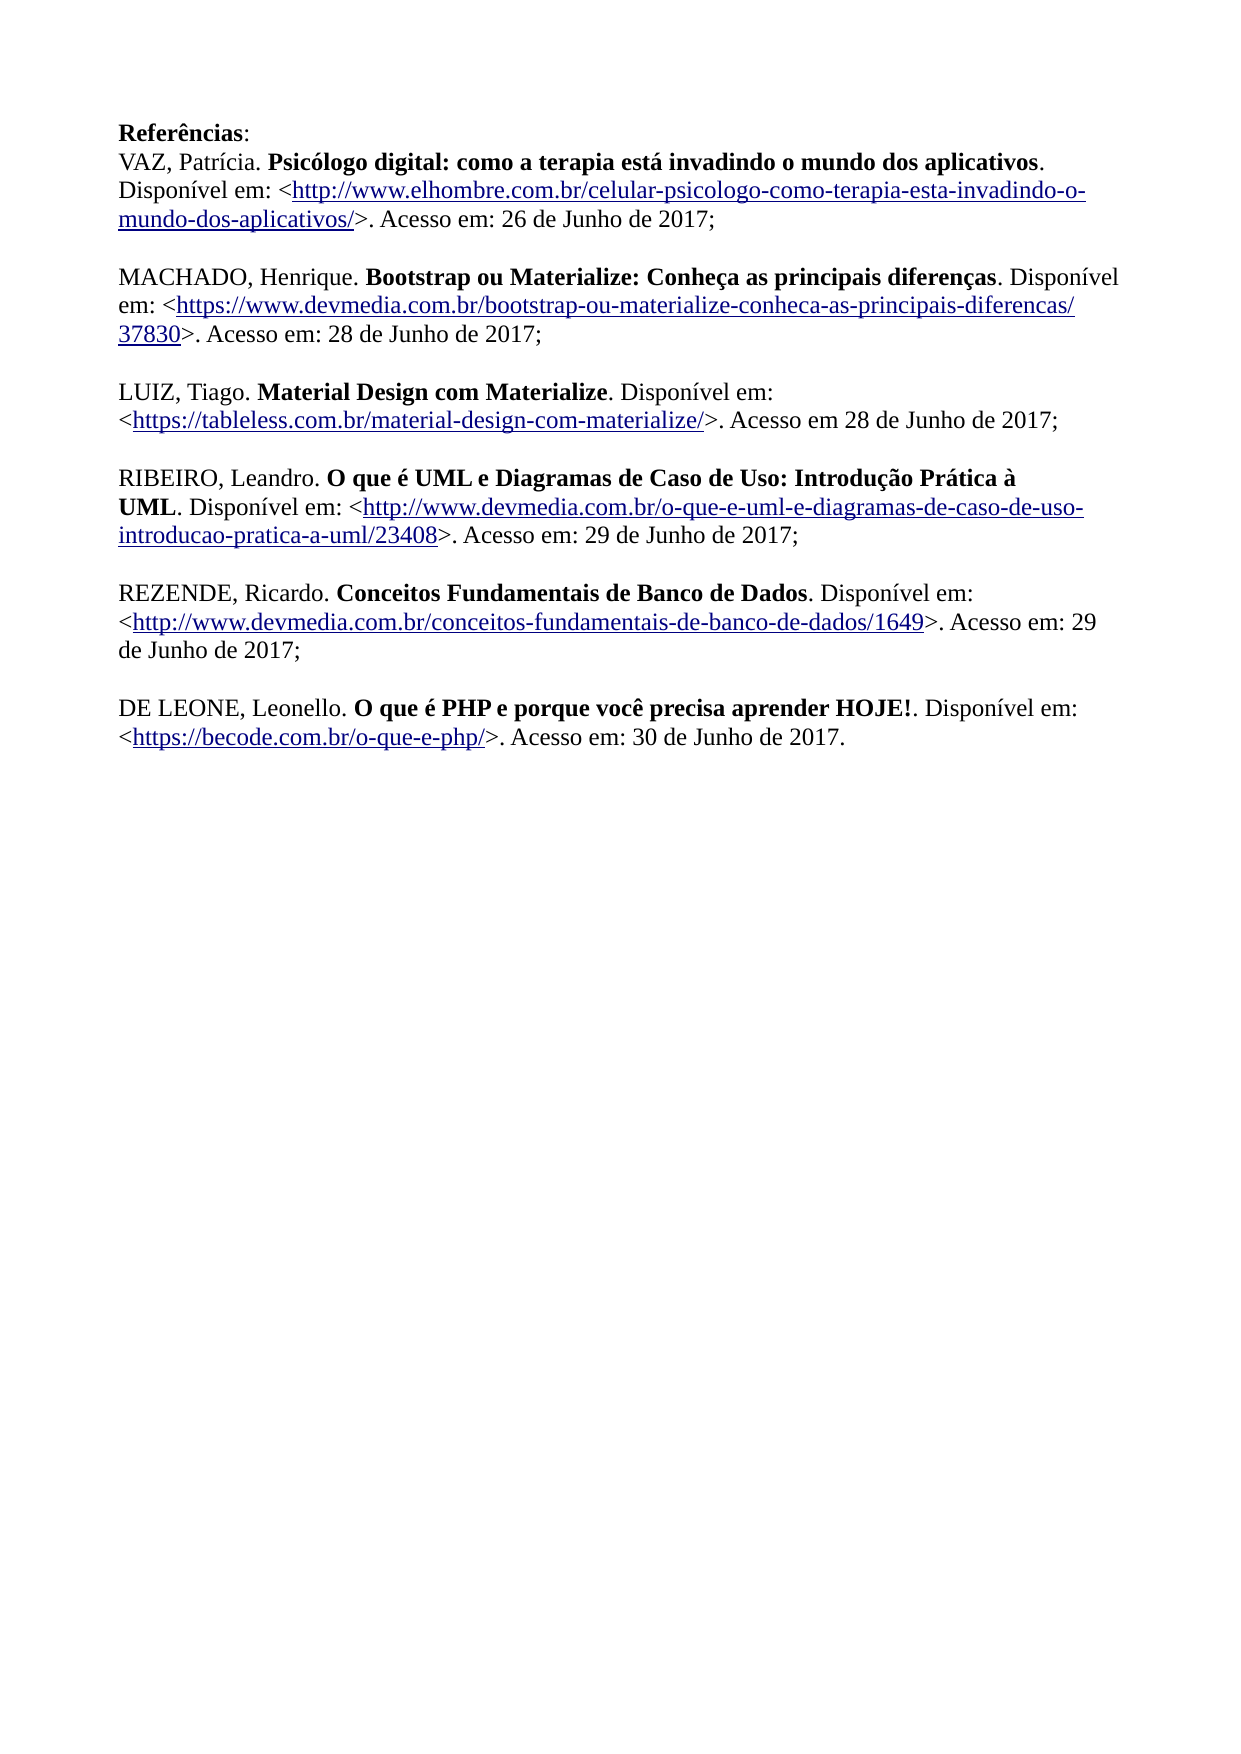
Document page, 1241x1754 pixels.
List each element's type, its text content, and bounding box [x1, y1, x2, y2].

text Referências: [118, 118, 1122, 147]
text DE LEONE, Leonello. O que é PHP e porque você precisa aprender HOJE!. Disponível em: <https://becode.com.br/o-que-e-php/>. Acesso em: 30 de Junho de 2017. [118, 693, 1122, 751]
text REZENDE, Ricardo. Conceitos Fundamentais de Banco de Dados. Disponível em: <http://www.devmedia.com.br/conceitos-fundamentais-de-banco-de-dados/1649>. Acesso em: 29 de Junho de 2017; [118, 578, 1122, 664]
text UML. Disponível em: <http://www.devmedia.com.br/o-que-e-uml-e-diagramas-de-caso-de-uso-introducao-pratica-a-uml/23408>. Acesso em: 29 de Junho de 2017; [118, 492, 1122, 549]
text RIBEIRO, Leandro. O que é UML e Diagramas de Caso de Uso: Introdução Prática à [118, 463, 1122, 492]
text MACHADO, Henrique. Bootstrap ou Materialize: Conheça as principais diferenças. Disponível em: <https://www.devmedia.com.br/bootstrap-ou-materialize-conheca-as-principais-diferencas/37830>. Acesso em: 28 de Junho de 2017; [118, 262, 1122, 348]
text VAZ, Patrícia. Psicólogo digital: como a terapia está invadindo o mundo dos aplicativos. Disponível em: <http://www.elhombre.com.br/celular-psicologo-como-terapia-esta-invadindo-o-mundo-dos-aplicativos/>. Acesso em: 26 de Junho de 2017; [118, 147, 1122, 233]
text LUIZ, Tiago. Material Design com Materialize. Disponível em: <https://tableless.com.br/material-design-com-materialize/>. Acesso em 28 de Junho de 2017; [118, 377, 1122, 434]
